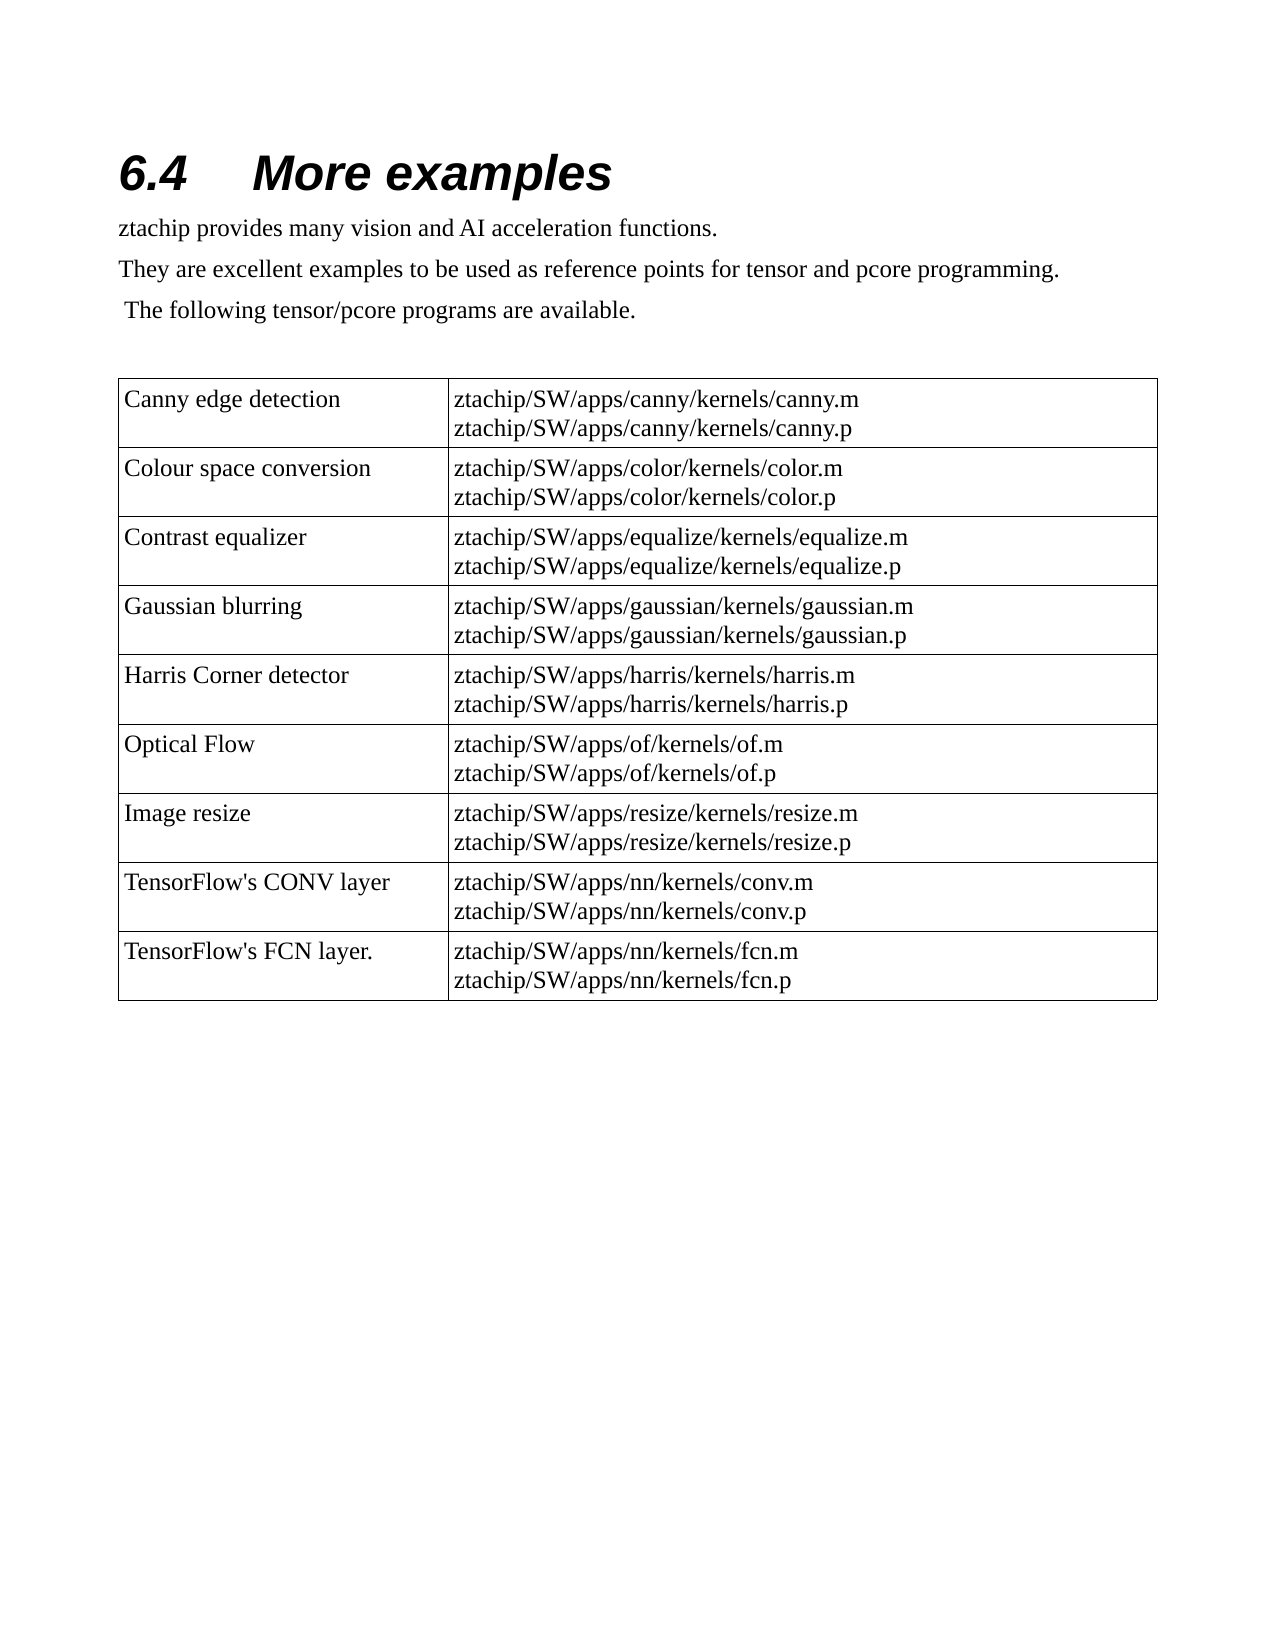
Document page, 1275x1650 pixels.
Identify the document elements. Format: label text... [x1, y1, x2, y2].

text They are excellent examples to be used as reference points for tensor and pcore programming. [118, 254, 1157, 283]
table_cell TensorFlow's CONV layer [119, 863, 448, 931]
table_header Canny edge detection [119, 379, 448, 447]
table_cell Optical Flow [119, 725, 448, 792]
table_cell TensorFlow's FCN layer. [119, 932, 448, 1000]
text ztachip provides many vision and AI acceleration functions. [118, 213, 1157, 242]
table_cell ztachip/SW/apps/resize/kernels/resize.m ztachip/SW/apps/resize/kernels/resize.p [449, 794, 1157, 862]
table_cell Harris Corner detector [119, 655, 448, 723]
table_cell ztachip/SW/apps/nn/kernels/conv.m ztachip/SW/apps/nn/kernels/conv.p [449, 863, 1157, 931]
table_cell ztachip/SW/apps/of/kernels/of.m ztachip/SW/apps/of/kernels/of.p [449, 725, 1157, 792]
table_cell ztachip/SW/apps/equalize/kernels/equalize.m ztachip/SW/apps/equalize/kernels/equalize.p [449, 517, 1157, 585]
table_cell Image resize [119, 794, 448, 862]
table_cell ztachip/SW/apps/gaussian/kernels/gaussian.m ztachip/SW/apps/gaussian/kernels/gaussian.p [449, 586, 1157, 654]
text The following tensor/pcore programs are available. [118, 296, 1157, 324]
table_header ztachip/SW/apps/canny/kernels/canny.m ztachip/SW/apps/canny/kernels/canny.p [449, 379, 1157, 447]
table_cell ztachip/SW/apps/harris/kernels/harris.m ztachip/SW/apps/harris/kernels/harris.p [449, 655, 1157, 723]
table_cell Gaussian blurring [119, 586, 448, 654]
table_cell ztachip/SW/apps/color/kernels/color.m ztachip/SW/apps/color/kernels/color.p [449, 448, 1157, 516]
table_cell Contrast equalizer [119, 517, 448, 585]
subtitle More examples [118, 143, 1157, 201]
table_cell ztachip/SW/apps/nn/kernels/fcn.m ztachip/SW/apps/nn/kernels/fcn.p [449, 932, 1157, 1000]
table_cell Colour space conversion [119, 448, 448, 516]
